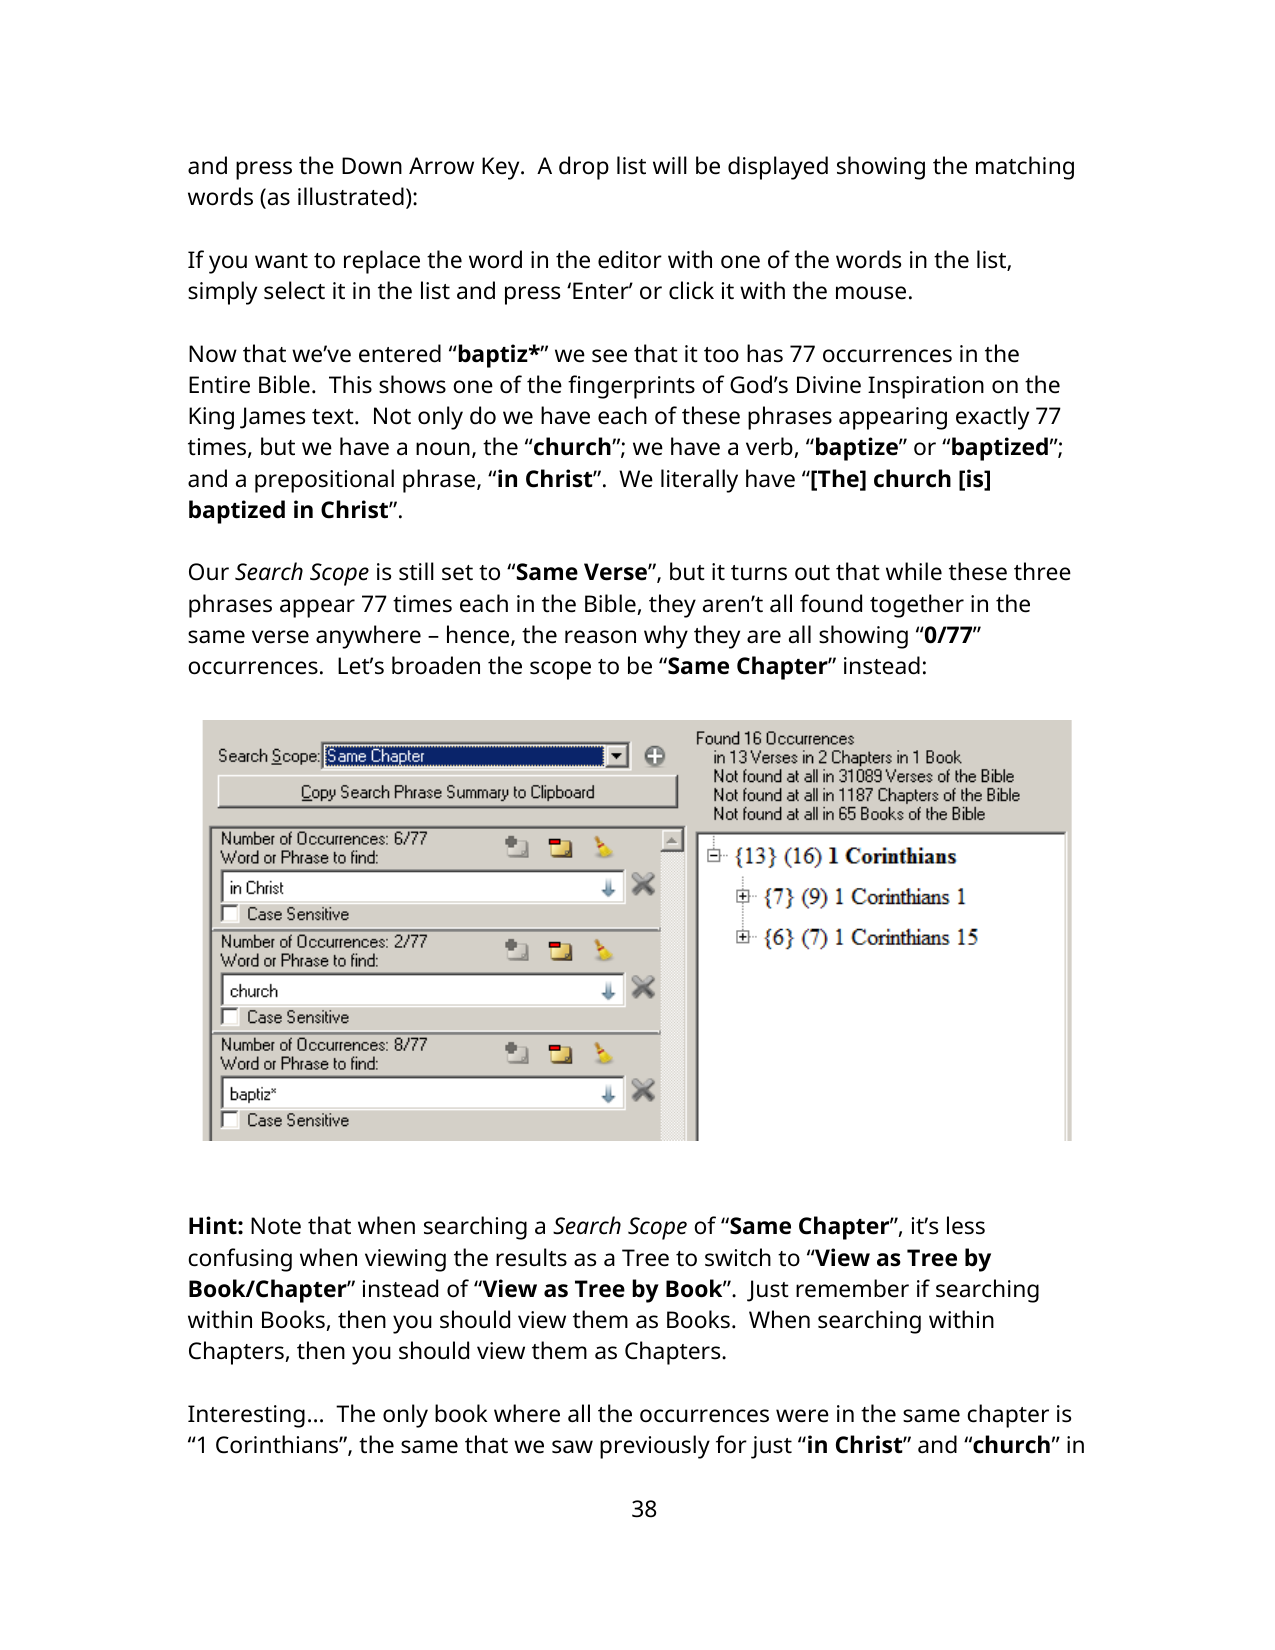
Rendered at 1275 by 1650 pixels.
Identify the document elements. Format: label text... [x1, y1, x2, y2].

text Our Search Scope is still set to “Same Verse”, but it turns out that while these three phrases appear 77 times each in the Bible, they aren’t all found together in the same verse anywhere – hence, the reason why they are all showing “0/77” occurrences. Let’s broaden the scope to be “Same Chapter” instead: [187, 556, 1087, 681]
text Now that we’ve entered “baptiz*” we see that it too has 77 occurrences in the Entire Bible. This shows one of the fingerprints of God’s Divine Inspiration on the King James text. Not only do we have each of these phrases appearing exactly 77 times, but we have a noun, the “church”; we have a verb, “baptize” or “baptized”; and a prepositional phrase, “in Christ”. We literally have “[The] church [is] baptized in Christ”. [187, 337, 1087, 525]
text Hint: Note that when searching a Search Scope of “Same Chapter”, it’s less confusing when viewing the results as a Tree to switch to “View as Tree by Book/Chapter” instead of “View as Tree by Book”. Just remember if searching within Books, then you should view them as Books. When searching within Chapters, then you should view them as Chapters. [187, 1210, 1087, 1367]
text Interesting… The only book where all the occurrences were in the same chapter is “1 Corinthians”, the same that we saw previously for just “in Christ” and “church” in [187, 1398, 1087, 1460]
picture [202, 720, 1072, 1141]
text Hint: When entering words into a Search Phrase Editor, you can instantly see the list matching part of any word you currently have typed. To see the matching words, just move the cursor to somewhere on top of the word, and press the Down Arrow Key. A drop list will be displayed showing the matching words (as illustrated): [187, 150, 1087, 212]
text If you want to replace the word in the editor with one of the words in the list, simply select it in the list and press ‘Enter’ or click it with the mouse. [187, 244, 1087, 306]
